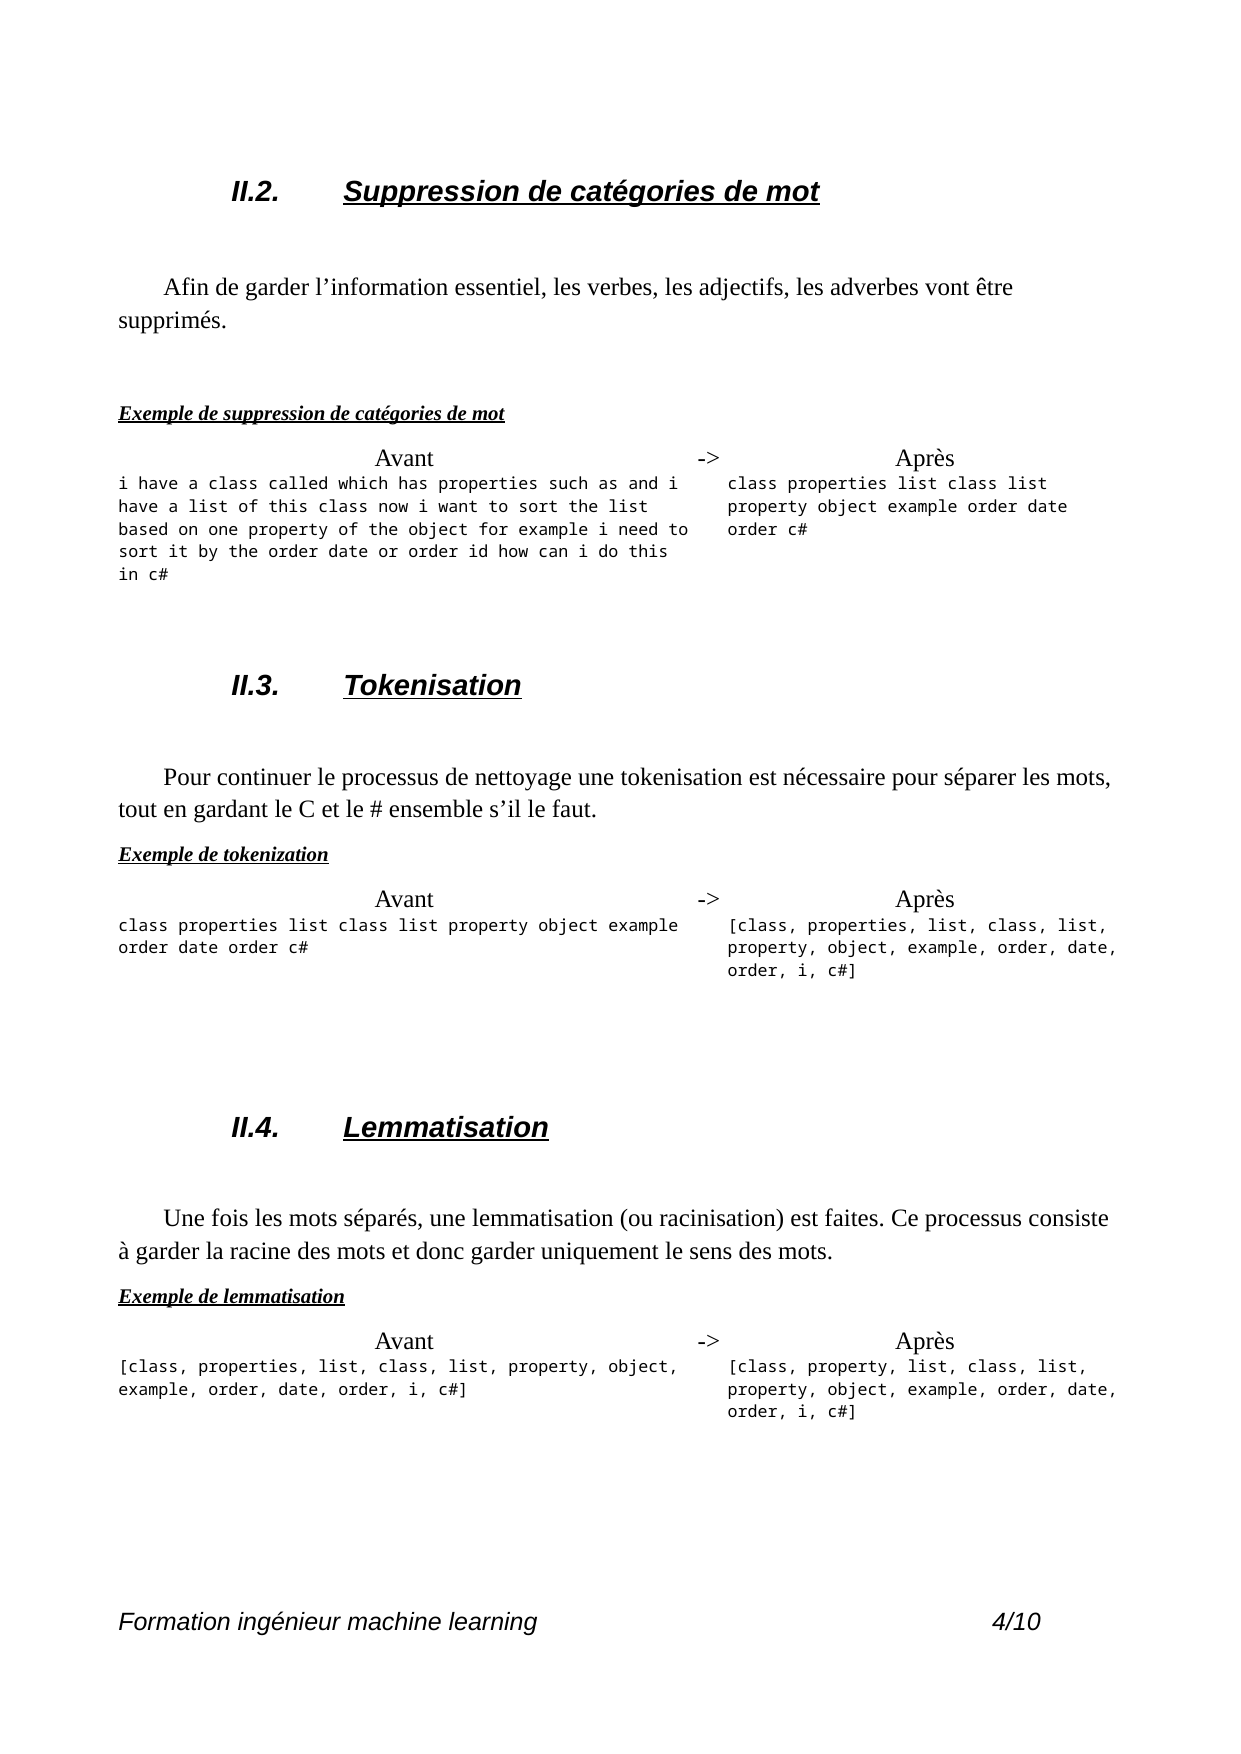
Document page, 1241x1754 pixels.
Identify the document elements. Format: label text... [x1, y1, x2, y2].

text Exemple de suppression de catégories de mot [118, 401, 1122, 425]
table_header Avant [118, 443, 690, 472]
table_header Après [728, 1326, 1122, 1354]
table_cell [690, 494, 727, 593]
table_cell class properties list class list property object example order date order c# [728, 562, 1122, 593]
text Exemple de lemmatisation [118, 1284, 1122, 1308]
table_cell [class, properties, list, class, list, property, object, example, order, date, order, i, c#] [118, 1400, 690, 1476]
table_header -> [690, 443, 727, 472]
table_cell [class, properties, list, class, list, property, object, example, order, date, order, i, c#] [728, 981, 1122, 1034]
subtitle Tokenisation [178, 668, 1122, 702]
text Une fois les mots séparés, une lemmatisation (ou racinisation) est faites. Ce processus consiste à garder la racine des mots et donc garder uniquement le sens des mots. [118, 1203, 1122, 1265]
table_header Après [728, 443, 1122, 472]
table_header Avant [118, 1326, 690, 1354]
table_header Avant [118, 884, 690, 913]
text Afin de garder l’information essentiel, les verbes, les adjectifs, les adverbes vont être supprimés. [118, 272, 1122, 334]
subtitle Suppression de catégories de mot [178, 174, 1122, 207]
table_header -> [690, 884, 727, 913]
table_cell [690, 936, 727, 1034]
table_cell [690, 1377, 727, 1476]
table_cell class properties list class list property object example order date order c# [118, 958, 690, 1034]
table_header Après [728, 884, 1122, 913]
subtitle Lemmatisation [178, 1110, 1122, 1143]
table_header -> [690, 1326, 727, 1354]
text Pour continuer le processus de nettoyage une tokenisation est nécessaire pour séparer les mots, tout en gardant le C et le # ensemble s’il le faut. [118, 762, 1122, 823]
text Exemple de tokenization [118, 842, 1122, 866]
table_cell [class, property, list, class, list, property, object, example, order, date, order, i, c#] [728, 1423, 1122, 1476]
